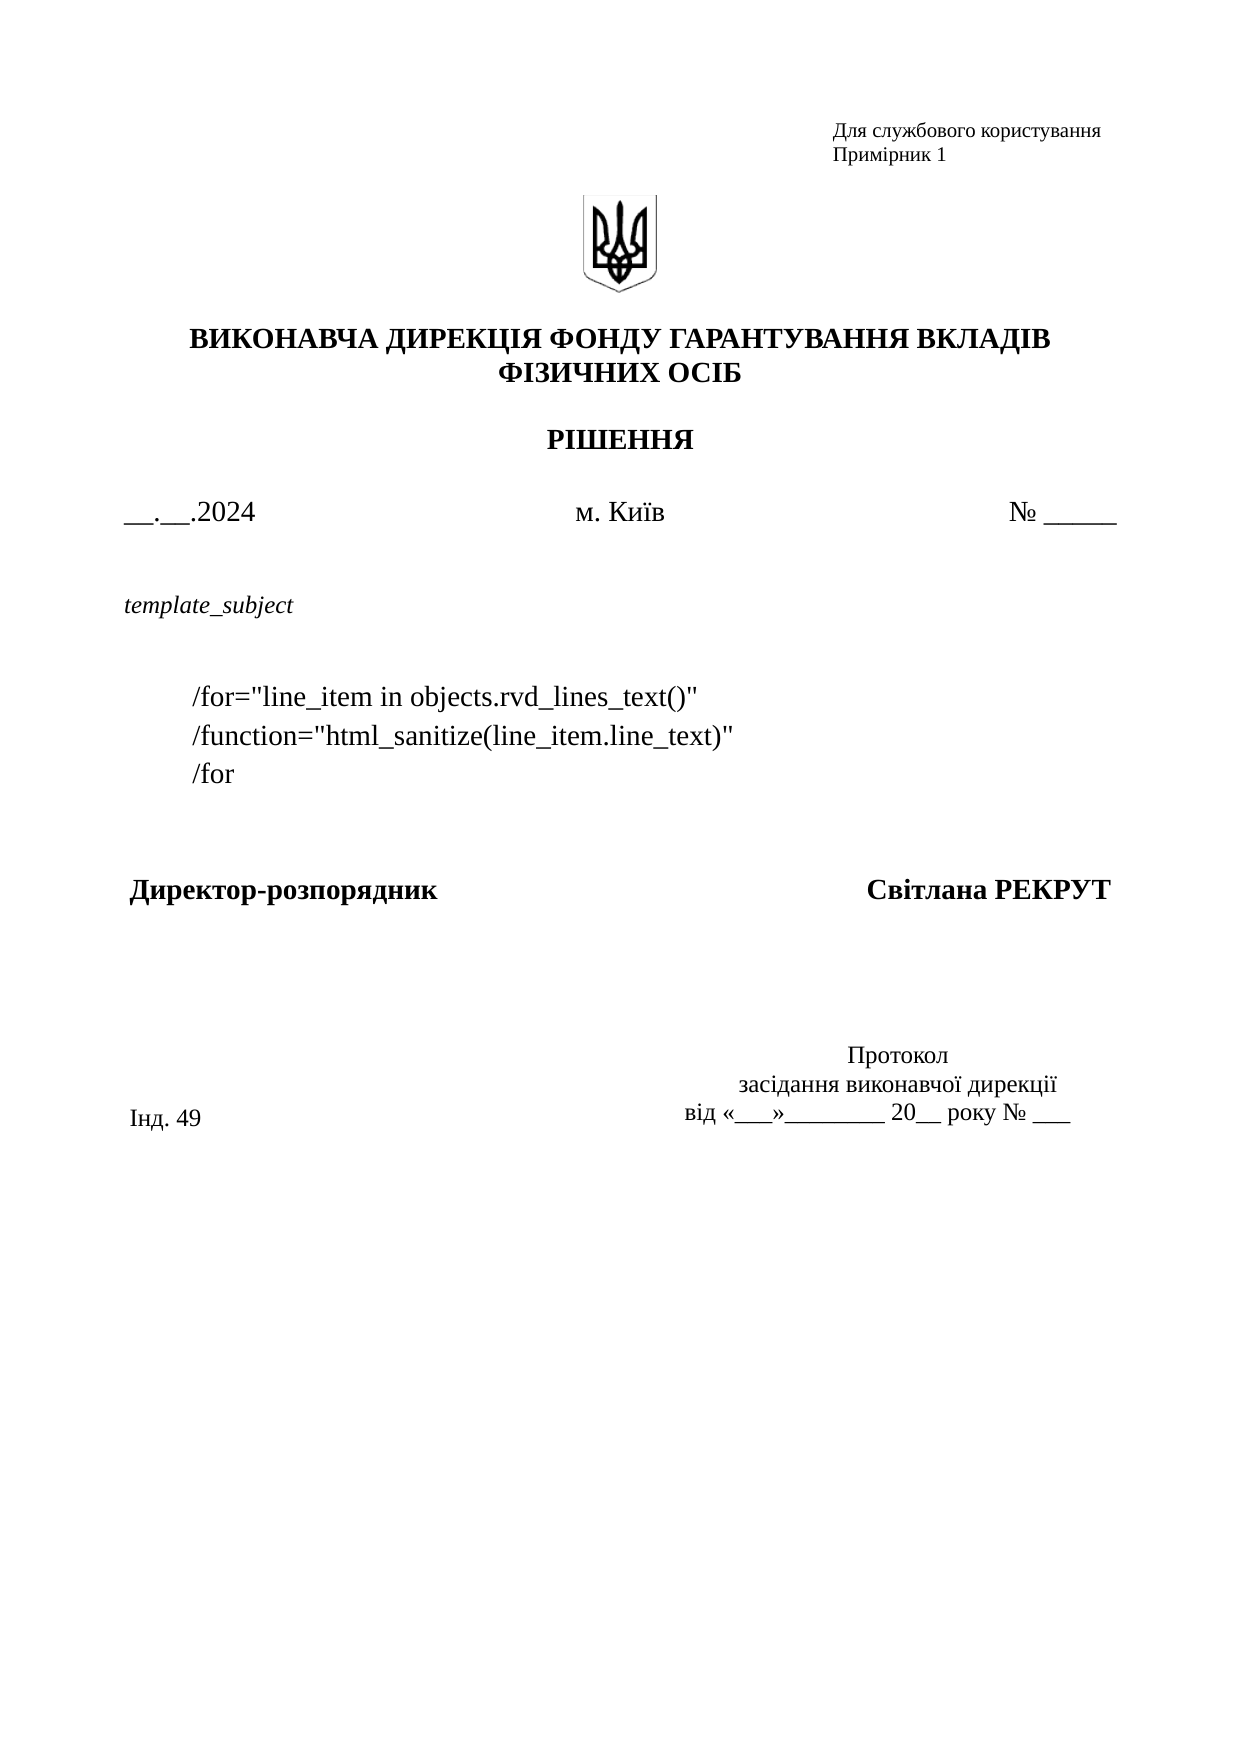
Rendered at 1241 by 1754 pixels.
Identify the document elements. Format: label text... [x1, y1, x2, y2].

table_header Інд. 49 [118, 1040, 673, 1132]
table_header Світлана РЕКРУТ [673, 872, 1122, 906]
table_header __.__.2024 [118, 489, 453, 534]
table_header № _____ [788, 489, 1122, 534]
text /function="html_sanitize(line_item.line_text)" [118, 718, 1122, 752]
table_header Директор-розпорядник [118, 872, 673, 906]
table_header [620, 584, 1122, 629]
text Для службового користування [833, 118, 1122, 142]
table_header м. Київ [453, 489, 787, 534]
table_header template_subject [118, 584, 620, 629]
text Примірник 1 [833, 142, 1122, 166]
subtitle РІШЕННЯ [118, 422, 1122, 455]
text /for="line_item in objects.rvd_lines_text()" [118, 679, 1122, 713]
text /for [118, 757, 1122, 790]
table_header Протокол засідання виконавчої дирекції від «___»________ 20__ року № ___ [673, 1040, 1122, 1132]
picture [583, 195, 657, 293]
text ВИКОНАВЧА ДИРЕКЦІЯ ФОНДУ ГАРАНТУВАННЯ ВКЛАДІВ ФІЗИЧНИХ ОСІБ [118, 321, 1122, 388]
